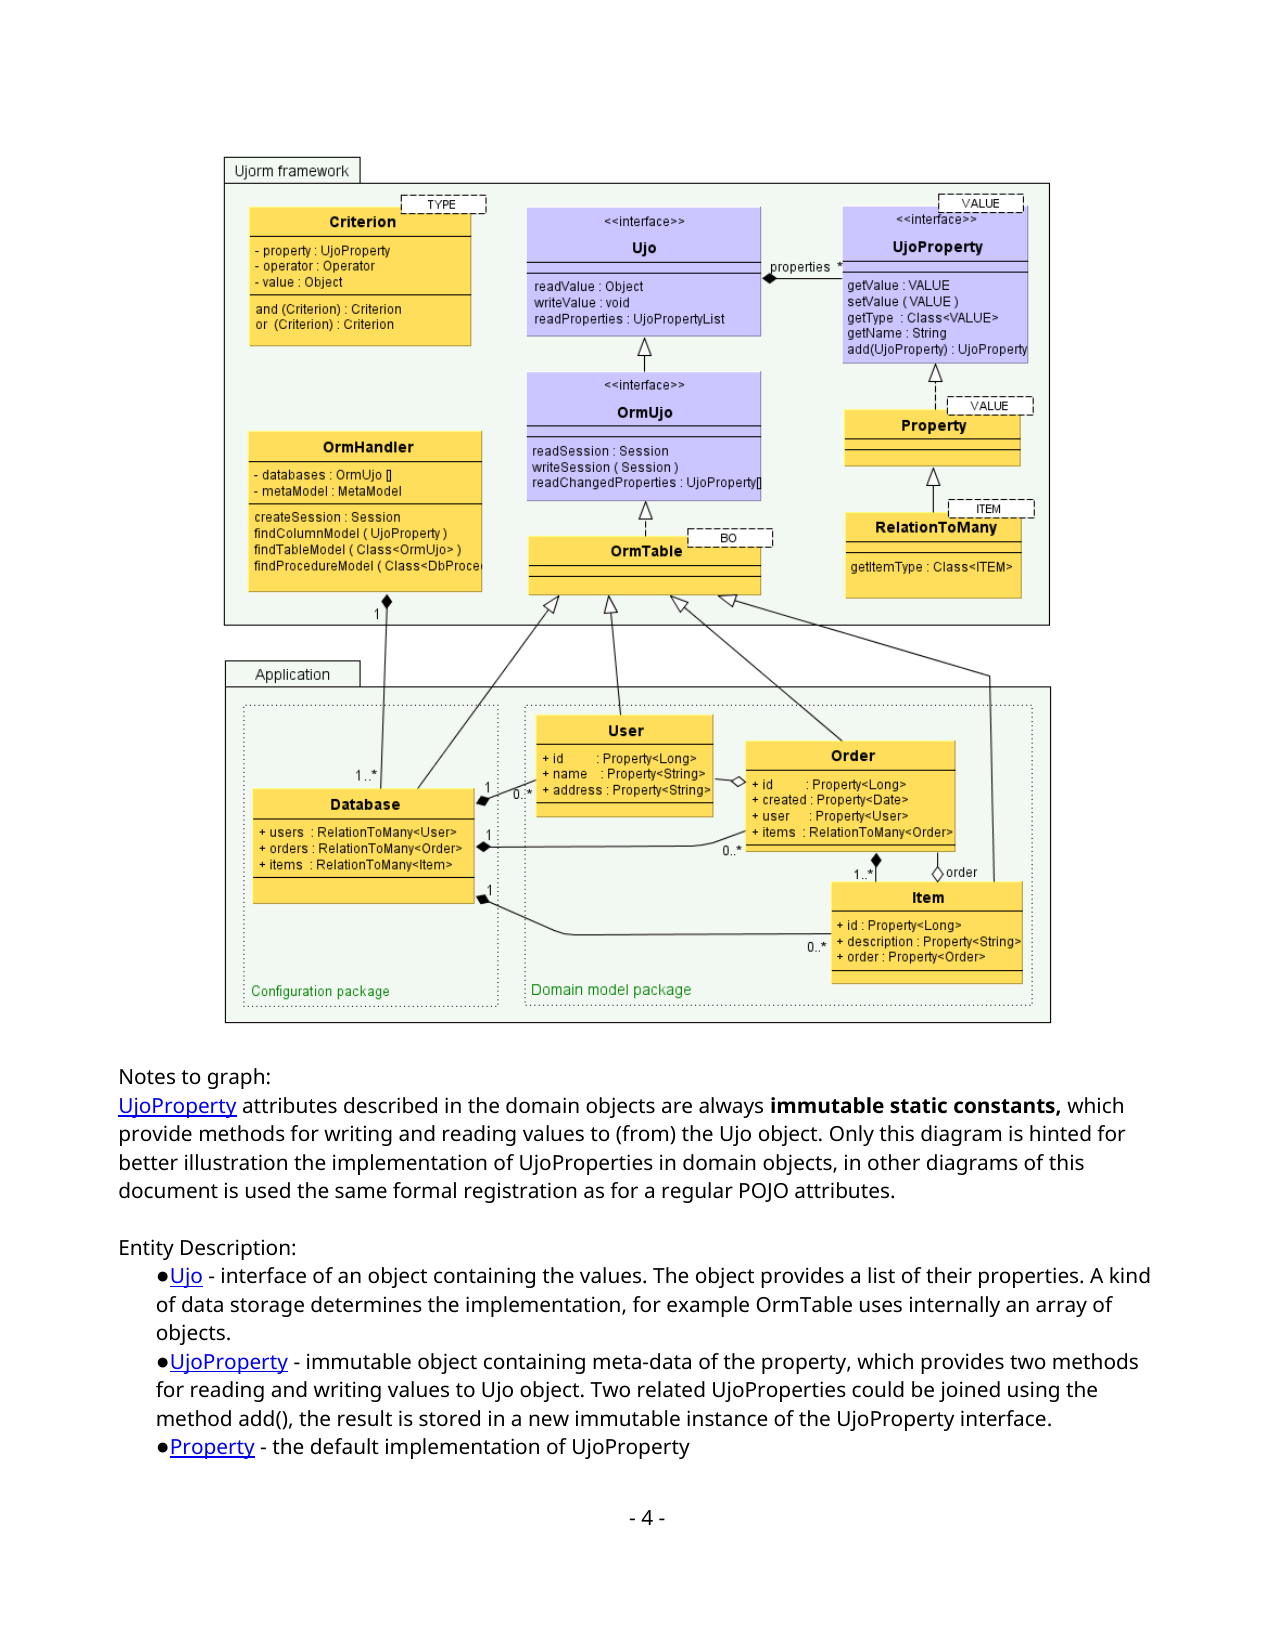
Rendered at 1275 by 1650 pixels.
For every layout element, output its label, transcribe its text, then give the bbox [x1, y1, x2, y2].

text Entity Description: [118, 1233, 1157, 1262]
list Ujo - interface of an object containing the values. The object provides a list of their properties. A kind of data storage determines the implementation, for example OrmTable uses internally an array of objects. [118, 1262, 1157, 1347]
list Property - the default implementation of UjoProperty [118, 1432, 1157, 1461]
text Notes to graph: [118, 1062, 1157, 1091]
picture [213, 146, 1062, 1034]
text UjoProperty attributes described in the domain objects are always immutable static constants, which provide methods for writing and reading values to (from) the Ujo object. Only this diagram is hinted for better illustration the implementation of UjoProperties in domain objects, in other diagrams of this document is used the same formal registration as for a regular POJO attributes. [118, 1091, 1157, 1205]
list UjoProperty - immutable object containing meta-data of the property, which provides two methods for reading and writing values to Ujo object. Two related UjoProperties could be joined using the method add(), the result is stored in a new immutable instance of the UjoProperty interface. [118, 1347, 1157, 1432]
